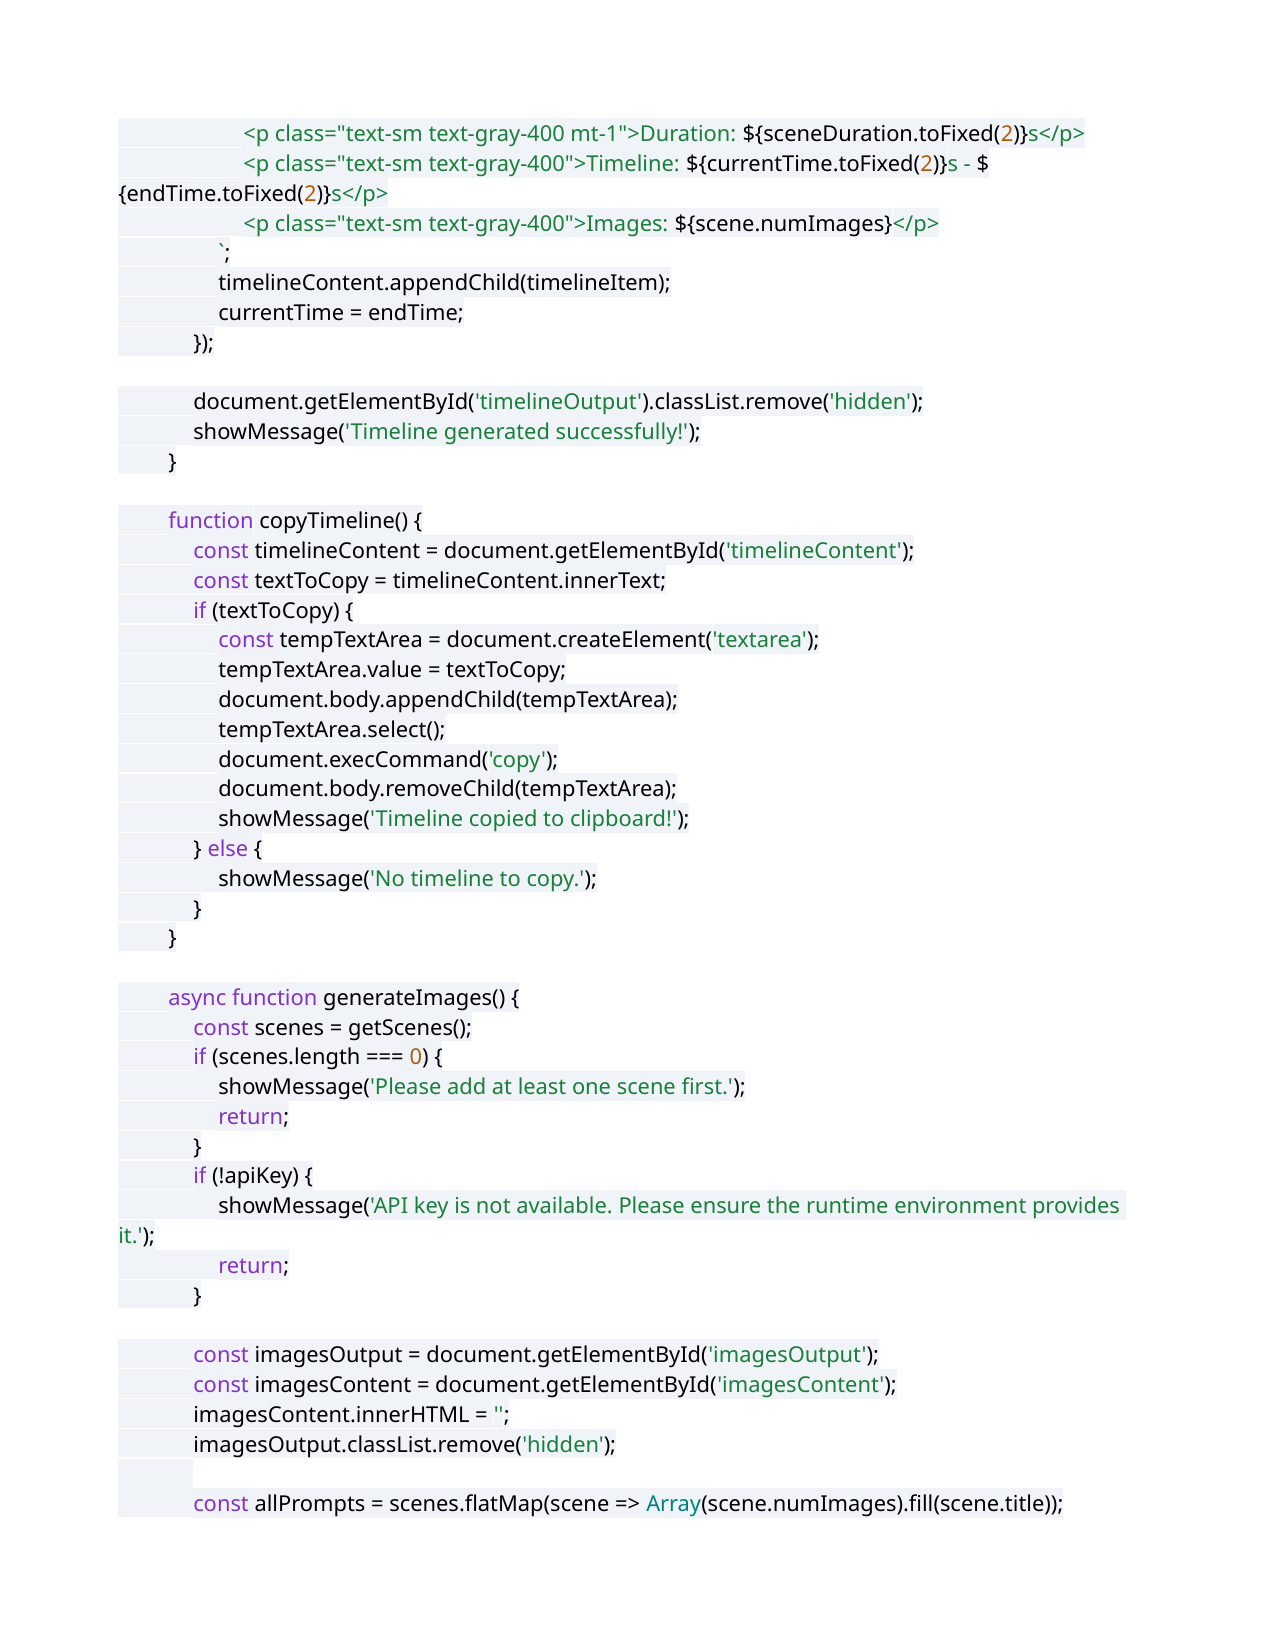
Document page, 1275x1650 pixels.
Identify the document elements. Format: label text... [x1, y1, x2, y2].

text const allPrompts = scenes.flatMap(scene => Array(scene.numImages).fill(scene.title)); [118, 1488, 1157, 1518]
text showMessage('No timeline to copy.'); [118, 863, 1157, 892]
text if (!apiKey) { [118, 1161, 1157, 1190]
text } [118, 1131, 1157, 1161]
text imagesContent.innerHTML = ''; [118, 1399, 1157, 1428]
text timelineContent.appendChild(timelineItem); [118, 267, 1157, 297]
text `; [118, 237, 1157, 267]
text const scenes = getScenes(); [118, 1012, 1157, 1041]
text document.getElementById('timelineOutput').classList.remove('hidden'); [118, 386, 1157, 416]
text const imagesOutput = document.getElementById('imagesOutput'); [118, 1339, 1157, 1369]
text document.body.appendChild(tempTextArea); [118, 684, 1157, 714]
text }); [118, 327, 1157, 356]
text } [118, 892, 1157, 922]
text if (scenes.length === 0) { [118, 1041, 1157, 1071]
text } [118, 922, 1157, 952]
text return; [118, 1250, 1157, 1280]
text <p class="text-sm text-gray-400 mt-1">Duration: ${sceneDuration.toFixed(2)}s</p> [118, 118, 1157, 148]
text showMessage('Timeline generated successfully!'); [118, 416, 1157, 446]
text showMessage('Please add at least one scene first.'); [118, 1071, 1157, 1101]
text const imagesContent = document.getElementById('imagesContent'); [118, 1369, 1157, 1399]
text function copyTimeline() { [118, 505, 1157, 535]
text } [118, 1280, 1157, 1309]
text showMessage('Timeline copied to clipboard!'); [118, 803, 1157, 833]
text imagesOutput.classList.remove('hidden'); [118, 1428, 1157, 1458]
text if (textToCopy) { [118, 594, 1157, 624]
text const tempTextArea = document.createElement('textarea'); [118, 624, 1157, 654]
text } [118, 446, 1157, 476]
text const textToCopy = timelineContent.innerText; [118, 565, 1157, 594]
text async function generateImages() { [118, 982, 1157, 1012]
text currentTime = endTime; [118, 297, 1157, 327]
text <p class="text-sm text-gray-400">Images: ${scene.numImages}</p> [118, 207, 1157, 237]
text <p class="text-sm text-gray-400">Timeline: ${currentTime.toFixed(2)}s - ${endTime.toFixed(2)}s</p> [118, 148, 1157, 207]
text return; [118, 1101, 1157, 1131]
text showMessage('API key is not available. Please ensure the runtime environment provides it.'); [118, 1190, 1157, 1250]
text const timelineContent = document.getElementById('timelineContent'); [118, 535, 1157, 565]
text document.execCommand('copy'); [118, 743, 1157, 773]
text document.body.removeChild(tempTextArea); [118, 773, 1157, 803]
text } else { [118, 833, 1157, 863]
text tempTextArea.select(); [118, 714, 1157, 743]
text tempTextArea.value = textToCopy; [118, 654, 1157, 684]
